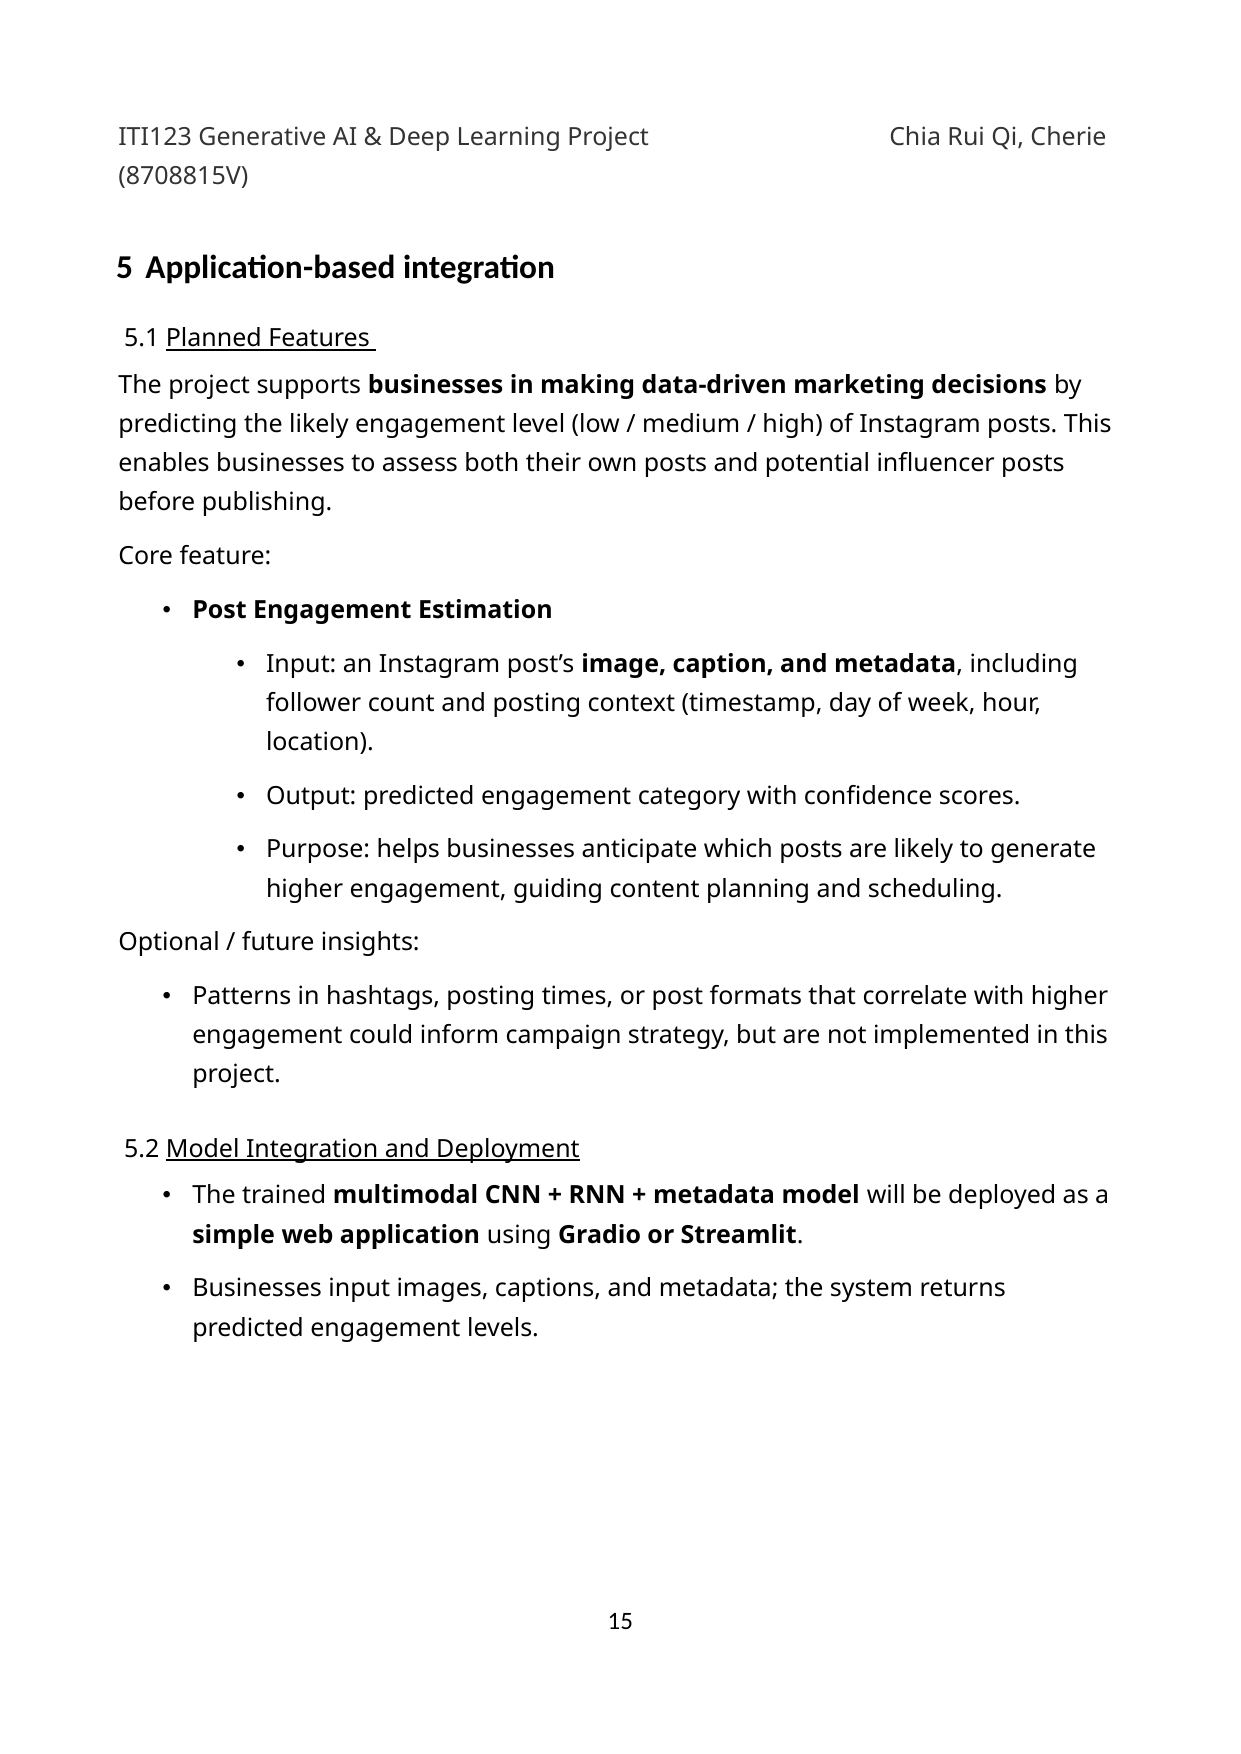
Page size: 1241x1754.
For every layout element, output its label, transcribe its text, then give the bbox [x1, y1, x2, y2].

list Patterns in hashtags, posting times, or post formats that correlate with higher engagement could inform campaign strategy, but are not implemented in this project. [162, 978, 1122, 1090]
list Output: predicted engagement category with confidence scores. [236, 777, 1122, 811]
list Purpose: helps businesses anticipate which posts are likely to generate higher engagement, guiding content planning and scheduling. [236, 831, 1122, 904]
subtitle Planned Features [124, 320, 1122, 354]
list Businesses input images, captions, and metadata; the system returns predicted engagement levels. [162, 1270, 1122, 1343]
subtitle Application-based integration [116, 246, 1122, 287]
list Post Engagement Estimation [162, 591, 1122, 626]
text Core feature: [118, 538, 1122, 572]
text The project supports businesses in making data-driven marketing decisions by predicting the likely engagement level (low / medium / high) of Instagram posts. This enables businesses to assess both their own posts and potential influencer posts before publishing. [118, 366, 1122, 518]
list The trained multimodal CNN + RNN + metadata model will be deployed as a simple web application using Gradio or Streamlit. [162, 1177, 1122, 1250]
list Input: an Instagram post’s image, caption, and metadata, including follower count and posting context (timestamp, day of week, hour, location). [236, 645, 1122, 758]
subtitle Model Integration and Deployment [124, 1131, 1122, 1165]
text Optional / future insights: [118, 924, 1122, 958]
